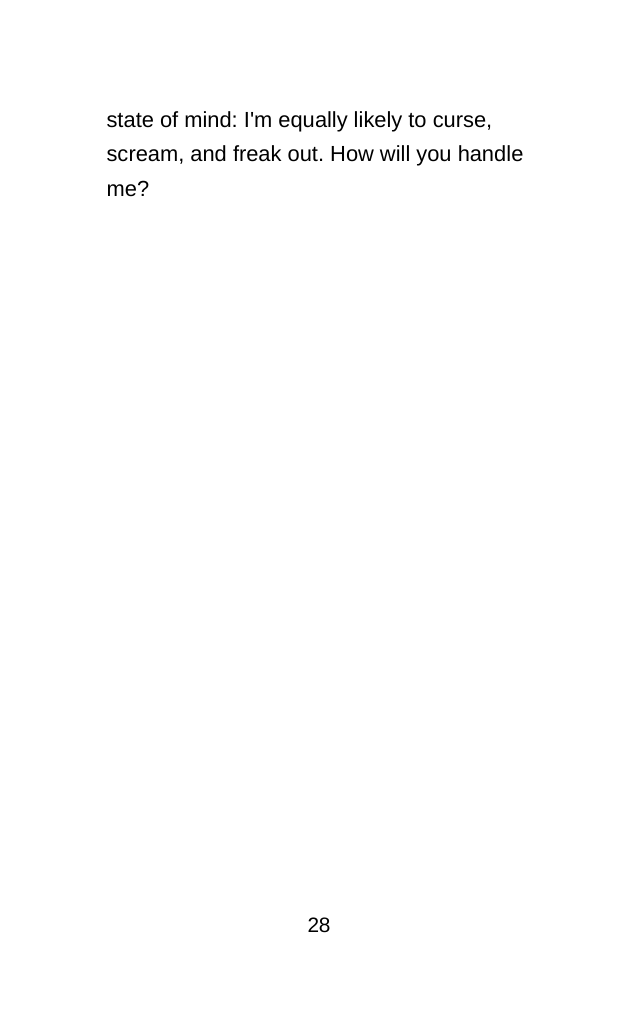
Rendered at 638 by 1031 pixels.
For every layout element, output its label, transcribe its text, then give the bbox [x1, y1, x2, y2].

text state of mind: I'm equally likely to curse, scream, and freak out. How will you handle me? [106, 106, 531, 201]
